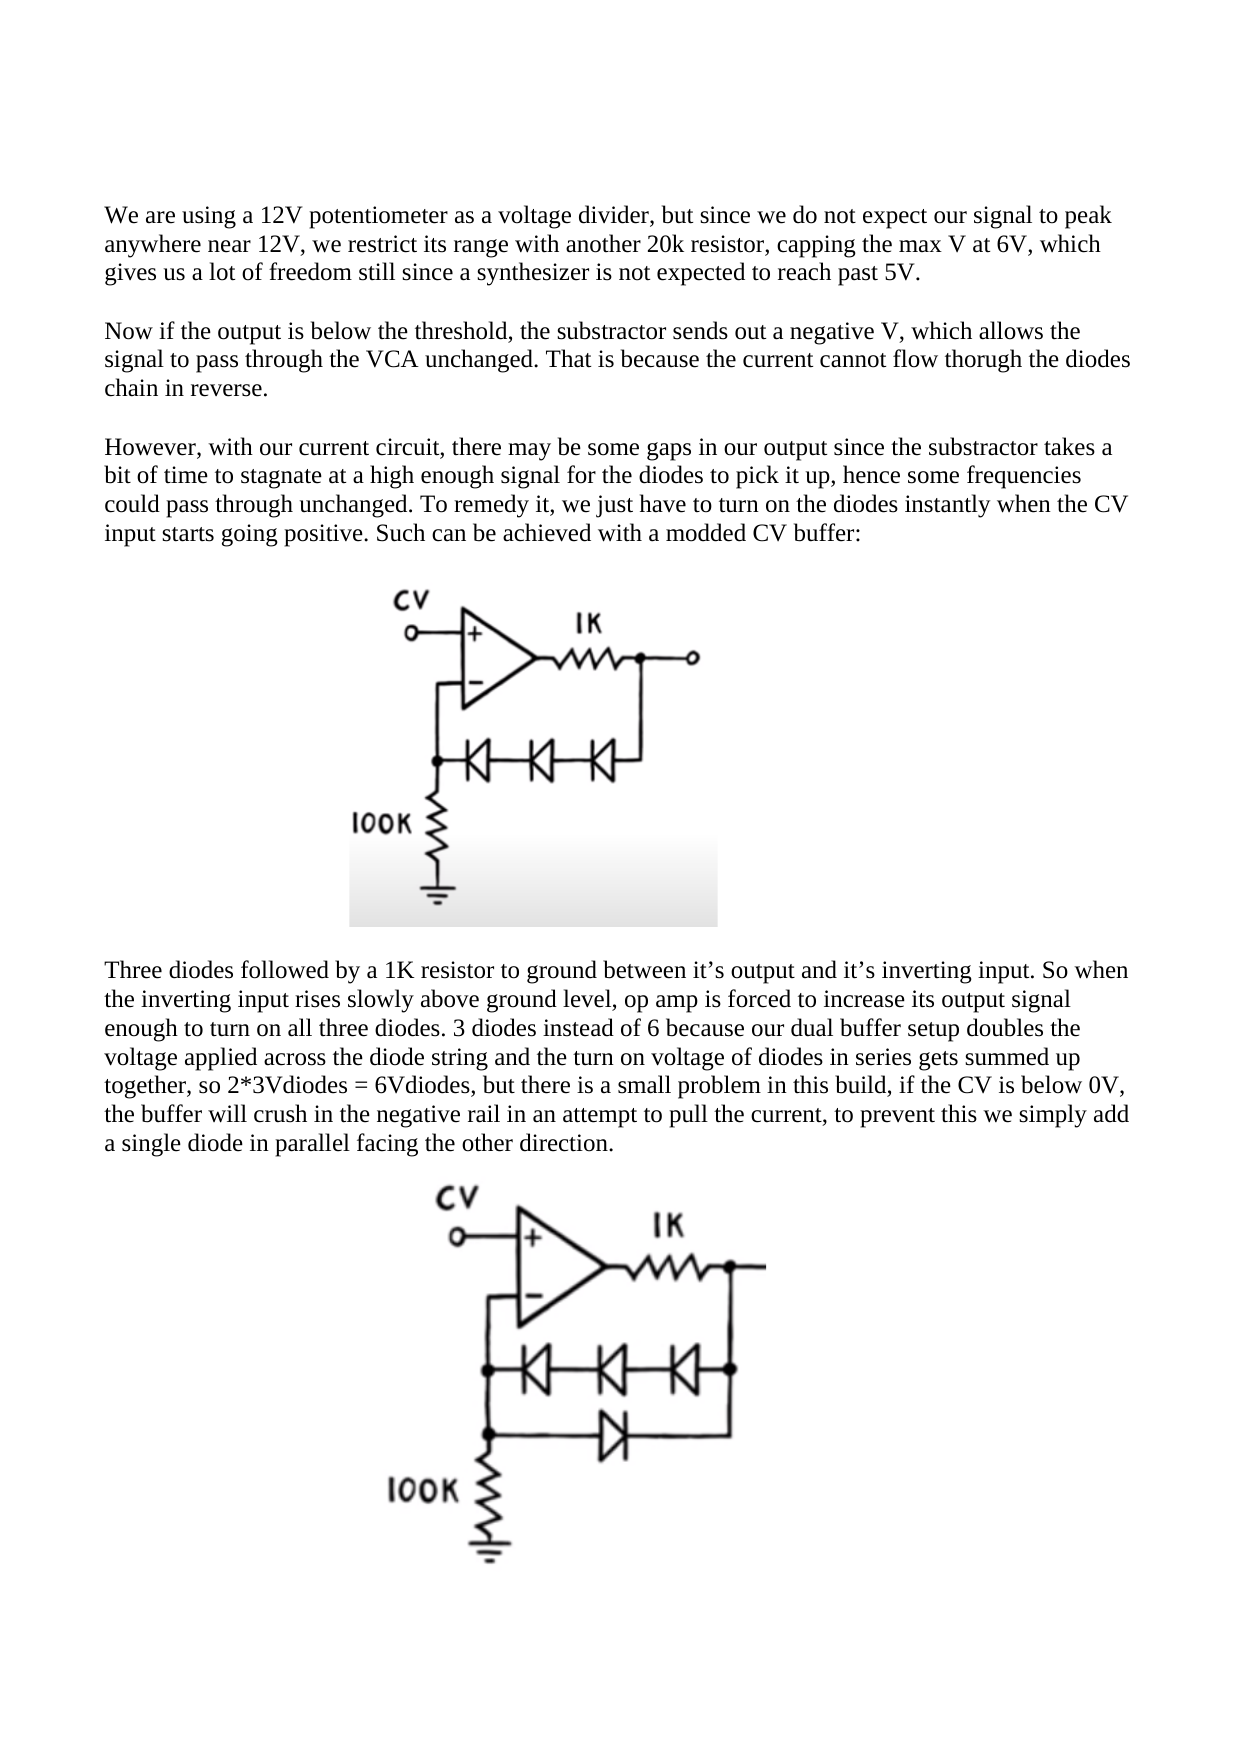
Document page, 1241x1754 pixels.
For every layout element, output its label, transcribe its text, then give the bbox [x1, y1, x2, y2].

picture [374, 1174, 767, 1576]
picture [349, 566, 718, 927]
text Now if the output is below the threshold, the substractor sends out a negative V, which allows the signal to pass through the VCA unchanged. That is because the current cannot flow thorugh the diodes chain in reverse. [104, 316, 1138, 402]
text We are using a 12V potentiometer as a voltage divider, but since we do not expect our signal to peak anywhere near 12V, we restrict its range with another 20k resistor, capping the max V at 6V, which gives us a lot of freedom still since a synthesizer is not expected to reach past 5V. [104, 200, 1138, 286]
text Three diodes followed by a 1K resistor to ground between it’s output and it’s inverting input. So when the inverting input rises slowly above ground level, op amp is forced to increase its output signal enough to turn on all three diodes. 3 diodes instead of 6 because our dual buffer setup doubles the voltage applied across the diode string and the turn on voltage of diodes in series gets summed up together, so 2*3Vdiodes = 6Vdiodes, but there is a small problem in this build, if the CV is below 0V, the buffer will crush in the negative rail in an attempt to pull the current, to prevent this we simply add a single diode in parallel facing the other direction. [104, 955, 1138, 1157]
text However, with our current circuit, there may be some gaps in our output since the substractor takes a bit of time to stagnate at a high enough signal for the diodes to pick it up, hence some frequencies could pass through unchanged. To remedy it, we just have to turn on the diodes instantly when the CV input starts going positive. Such can be achieved with a modded CV buffer: [104, 432, 1138, 547]
